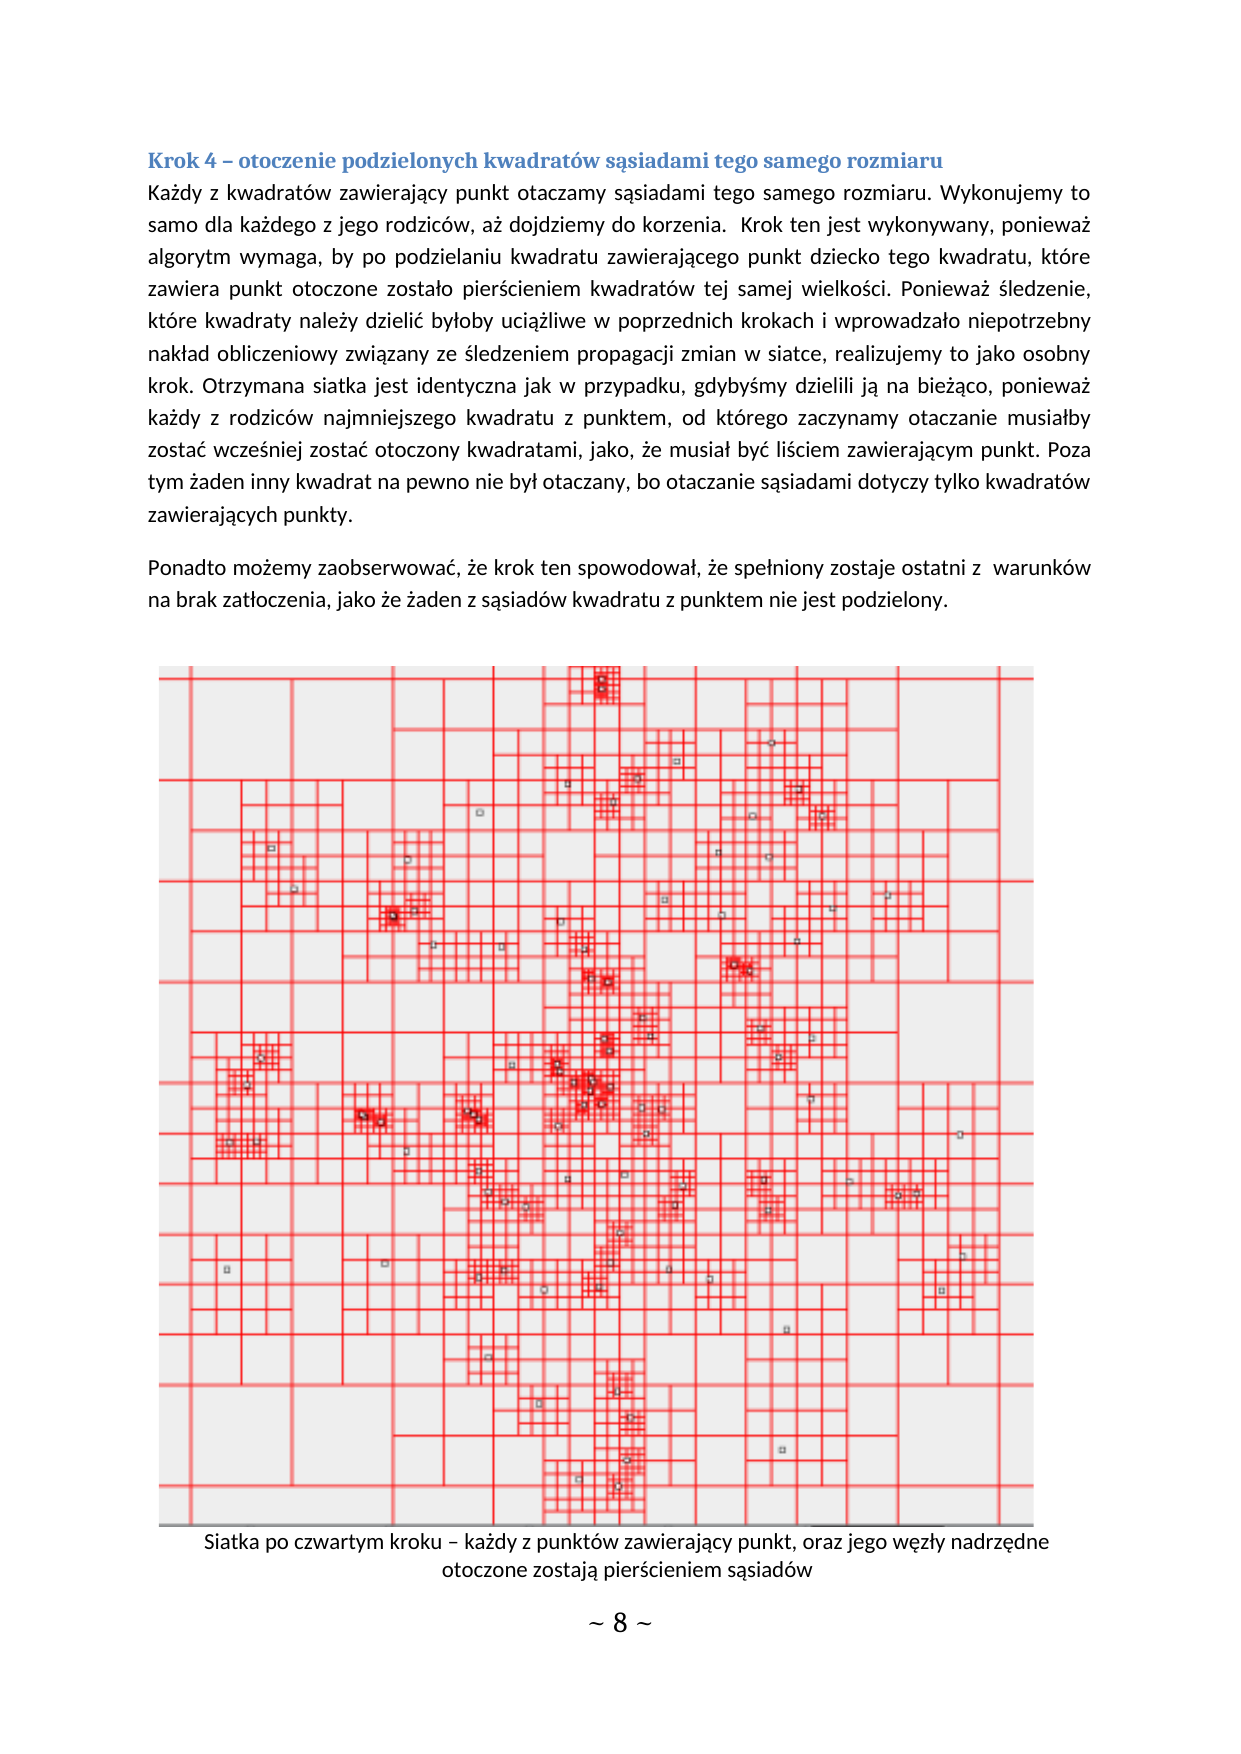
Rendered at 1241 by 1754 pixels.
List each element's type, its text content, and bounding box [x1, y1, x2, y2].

table_cell Siatka po czwartym kroku – każdy z punktów zawierający punkt, oraz jego węzły nadrzędne otoczone zostają pierścieniem sąsiadów [148, 1527, 1107, 1583]
text Ponadto możemy zaobserwować, że krok ten spowodował, że spełniony zostaje ostatni z warunków na brak zatłoczenia, jako że żaden z sąsiadów kwadratu z punktem nie jest podzielony. [148, 553, 1093, 613]
table_header [148, 638, 1107, 1527]
text Każdy z kwadratów zawierający punkt otaczamy sąsiadami tego samego rozmiaru. Wykonujemy to samo dla każdego z jego rodziców, aż dojdziemy do korzenia. Krok ten jest wykonywany, ponieważ algorytm wymaga, by po podzielaniu kwadratu zawierającego punkt dziecko tego kwadratu, które zawiera punkt otoczone zostało pierścieniem kwadratów tej samej wielkości. Ponieważ śledzenie, które kwadraty należy dzielić byłoby uciążliwe w poprzednich krokach i wprowadzało niepotrzebny nakład obliczeniowy związany ze śledzeniem propagacji zmian w siatce, realizujemy to jako osobny krok. Otrzymana siatka jest identyczna jak w przypadku, gdybyśmy dzielili ją na bieżąco, ponieważ każdy z rodziców najmniejszego kwadratu z punktem, od którego zaczynamy otaczanie musiałby zostać wcześniej zostać otoczony kwadratami, jako, że musiał być liściem zawierającym punkt. Poza tym żaden inny kwadrat na pewno nie był otaczany, bo otaczanie sąsiadami dotyczy tylko kwadratów zawierających punkty. [148, 178, 1093, 528]
subtitle Krok 4 – otoczenie podzielonych kwadratów sąsiadami tego samego rozmiaru [148, 148, 1093, 174]
